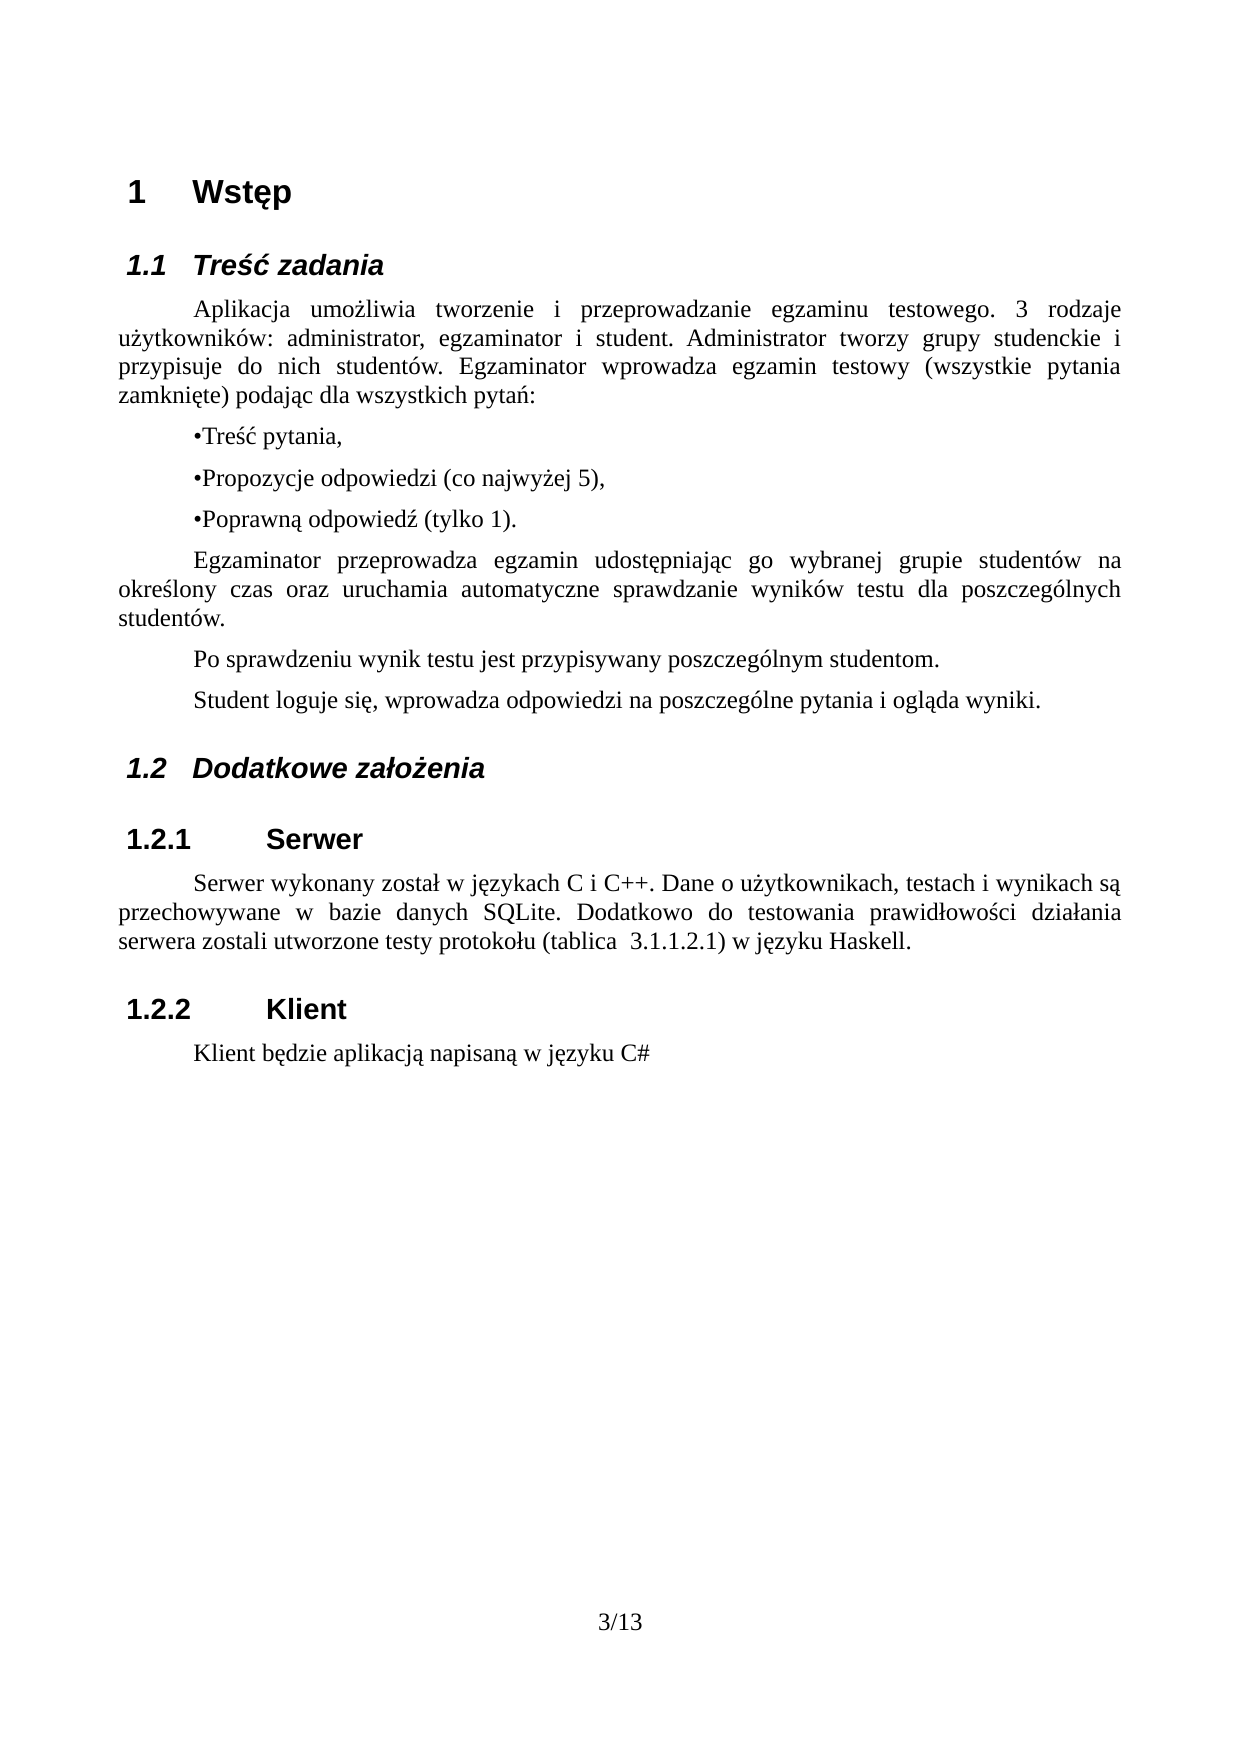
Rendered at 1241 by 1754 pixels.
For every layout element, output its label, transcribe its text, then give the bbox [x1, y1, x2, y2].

text Klient będzie aplikacją napisaną w języku C# [118, 1038, 1122, 1067]
subtitle Klient [118, 992, 1122, 1026]
text Aplikacja umożliwia tworzenie i przeprowadzanie egzaminu testowego. 3 rodzaje użytkowników: administrator, egzaminator i student. Administrator tworzy grupy studenckie i przypisuje do nich studentów. Egzaminator wprowadza egzamin testowy (wszystkie pytania zamknięte) podając dla wszystkich pytań: [118, 294, 1122, 409]
text Student loguje się, wprowadza odpowiedzi na poszczególne pytania i ogląda wyniki. [118, 685, 1122, 714]
text •Poprawną odpowiedź (tylko 1). [118, 504, 1122, 533]
subtitle Treść zadania [118, 248, 1122, 281]
text Egzaminator przeprowadza egzamin udostępniając go wybranej grupie studentów na określony czas oraz uruchamia automatyczne sprawdzanie wyników testu dla poszczególnych studentów. [118, 545, 1122, 631]
text •Treść pytania, [118, 421, 1122, 450]
subtitle Serwer [118, 822, 1122, 856]
text Serwer wykonany został w językach C i C++. Dane o użytkownikach, testach i wynikach są przechowywane w bazie danych SQLite. Dodatkowo do testowania prawidłowości działania serwera zostali utworzone testy protokołu (tablica 3.1.1.2.1) w języku Haskell. [118, 868, 1122, 955]
subtitle Wstęp [118, 172, 1122, 210]
subtitle Dodatkowe założenia [118, 751, 1122, 785]
text •Propozycje odpowiedzi (co najwyżej 5), [118, 463, 1122, 491]
text Po sprawdzeniu wynik testu jest przypisywany poszczególnym studentom. [118, 644, 1122, 673]
